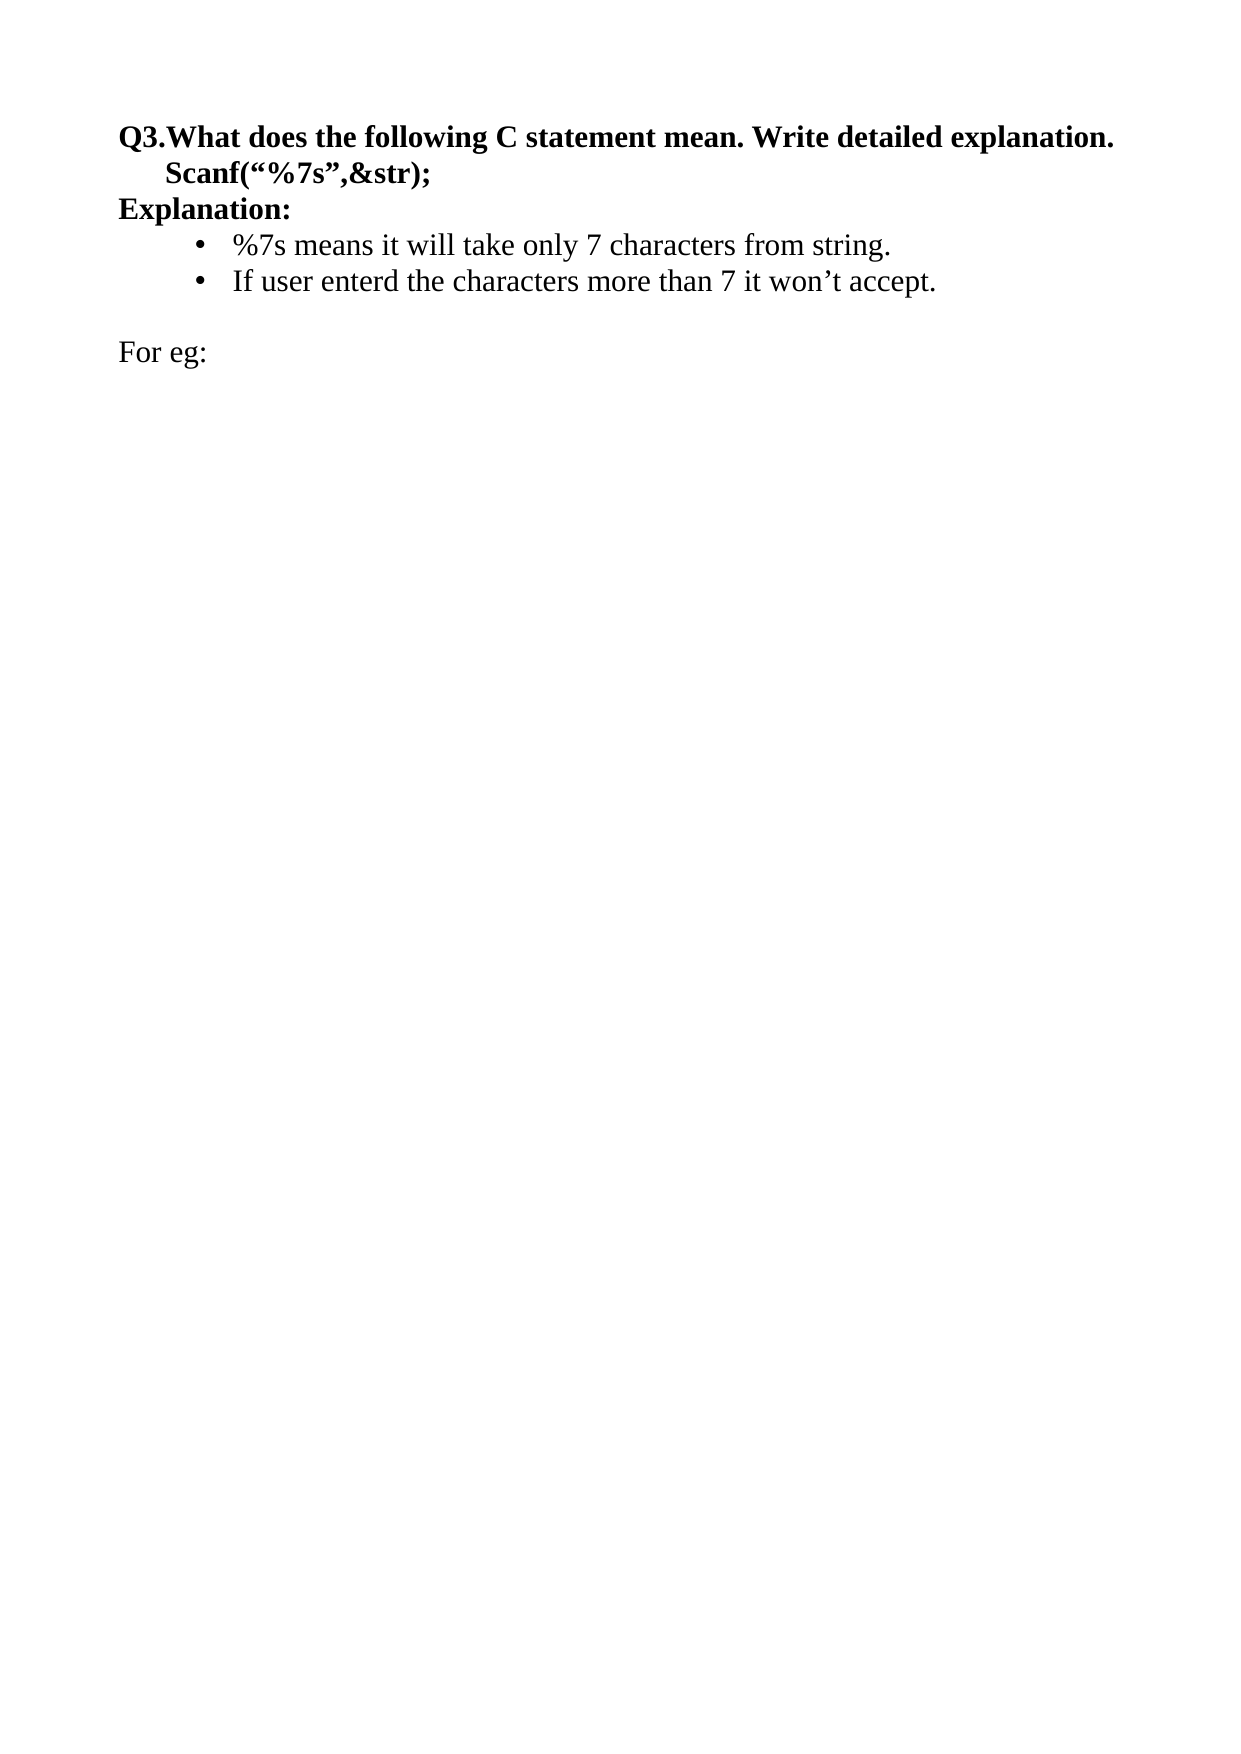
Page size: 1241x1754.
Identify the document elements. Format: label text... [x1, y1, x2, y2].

list If user enterd the characters more than 7 it won’t accept. [195, 262, 1122, 298]
text For eg: [118, 334, 1122, 370]
text Scanf(“%7s”,&str); [118, 154, 1122, 190]
text Q3.What does the following C statement mean. Write detailed explanation. [118, 118, 1122, 154]
list %7s means it will take only 7 characters from string. [195, 226, 1122, 262]
text Explanation: [118, 190, 1122, 226]
